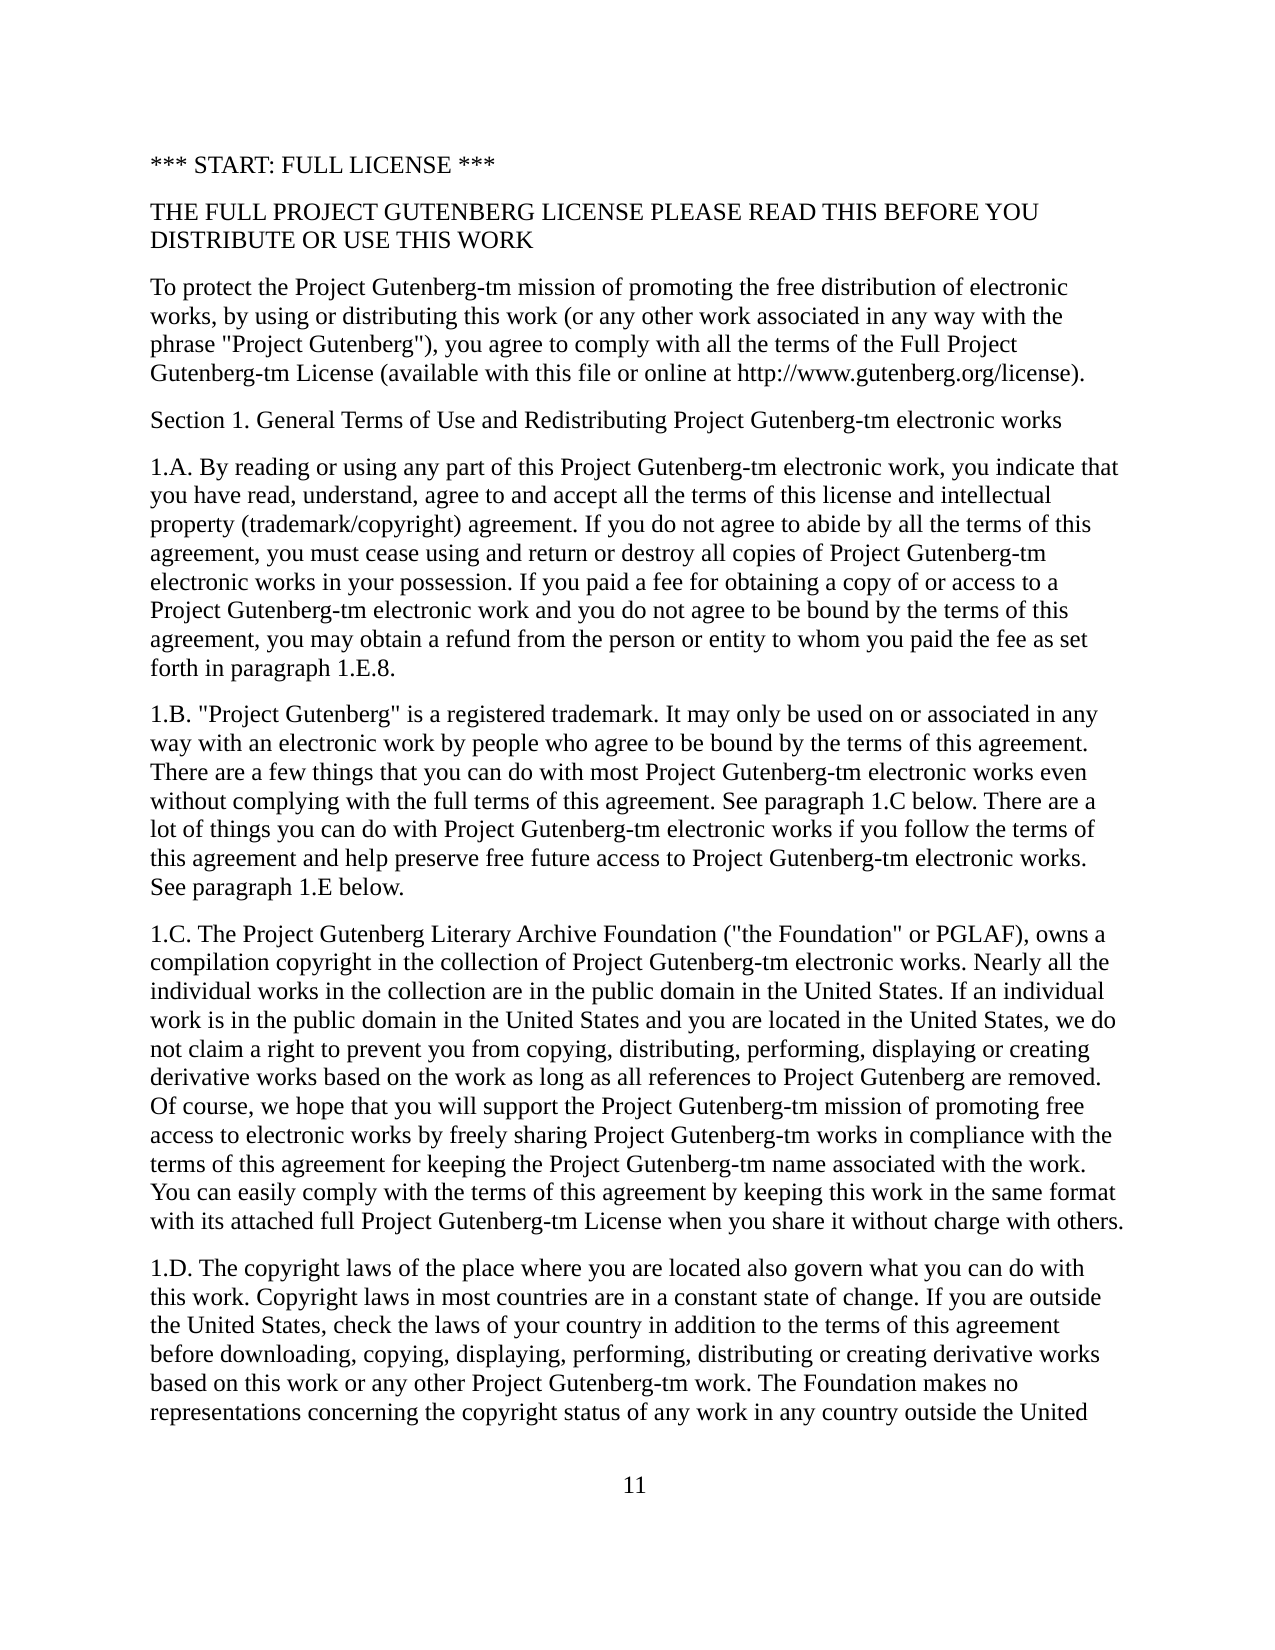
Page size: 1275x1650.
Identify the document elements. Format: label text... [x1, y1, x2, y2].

text Section 1. General Terms of Use and Redistributing Project Gutenberg-tm electronic works [150, 405, 1125, 434]
text 1.A. By reading or using any part of this Project Gutenberg-tm electronic work, you indicate that you have read, understand, agree to and accept all the terms of this license and intellectual property (trademark/copyright) agreement. If you do not agree to abide by all the terms of this agreement, you must cease using and return or destroy all copies of Project Gutenberg-tm electronic works in your possession. If you paid a fee for obtaining a copy of or access to a Project Gutenberg-tm electronic work and you do not agree to be bound by the terms of this agreement, you may obtain a refund from the person or entity to whom you paid the fee as set forth in paragraph 1.E.8. [150, 452, 1125, 682]
text 1.B. "Project Gutenberg" is a registered trademark. It may only be used on or associated in any way with an electronic work by people who agree to be bound by the terms of this agreement. There are a few things that you can do with most Project Gutenberg-tm electronic works even without complying with the full terms of this agreement. See paragraph 1.C below. There are a lot of things you can do with Project Gutenberg-tm electronic works if you follow the terms of this agreement and help preserve free future access to Project Gutenberg-tm electronic works. See paragraph 1.E below. [150, 699, 1125, 901]
text To protect the Project Gutenberg-tm mission of promoting the free distribution of electronic works, by using or distributing this work (or any other work associated in any way with the phrase "Project Gutenberg"), you agree to comply with all the terms of the Full Project Gutenberg-tm License (available with this file or online at http://www.gutenberg.org/license). [150, 272, 1125, 387]
text 1.C. The Project Gutenberg Literary Archive Foundation ("the Foundation" or PGLAF), owns a compilation copyright in the collection of Project Gutenberg-tm electronic works. Nearly all the individual works in the collection are in the public domain in the United States. If an individual work is in the public domain in the United States and you are located in the United States, we do not claim a right to prevent you from copying, distributing, performing, displaying or creating derivative works based on the work as long as all references to Project Gutenberg are removed. Of course, we hope that you will support the Project Gutenberg-tm mission of promoting free access to electronic works by freely sharing Project Gutenberg-tm works in compliance with the terms of this agreement for keeping the Project Gutenberg-tm name associated with the work. You can easily comply with the terms of this agreement by keeping this work in the same format with its attached full Project Gutenberg-tm License when you share it without charge with others. [150, 919, 1125, 1235]
text THE FULL PROJECT GUTENBERG LICENSE PLEASE READ THIS BEFORE YOU DISTRIBUTE OR USE THIS WORK [150, 197, 1125, 254]
text *** START: FULL LICENSE *** [150, 150, 1125, 179]
text 1.D. The copyright laws of the place where you are located also govern what you can do with this work. Copyright laws in most countries are in a constant state of change. If you are outside the United States, check the laws of your country in addition to the terms of this agreement before downloading, copying, displaying, performing, distributing or creating derivative works based on this work or any other Project Gutenberg-tm work. The Foundation makes no representations concerning the copyright status of any work in any country outside the United [150, 1253, 1125, 1425]
